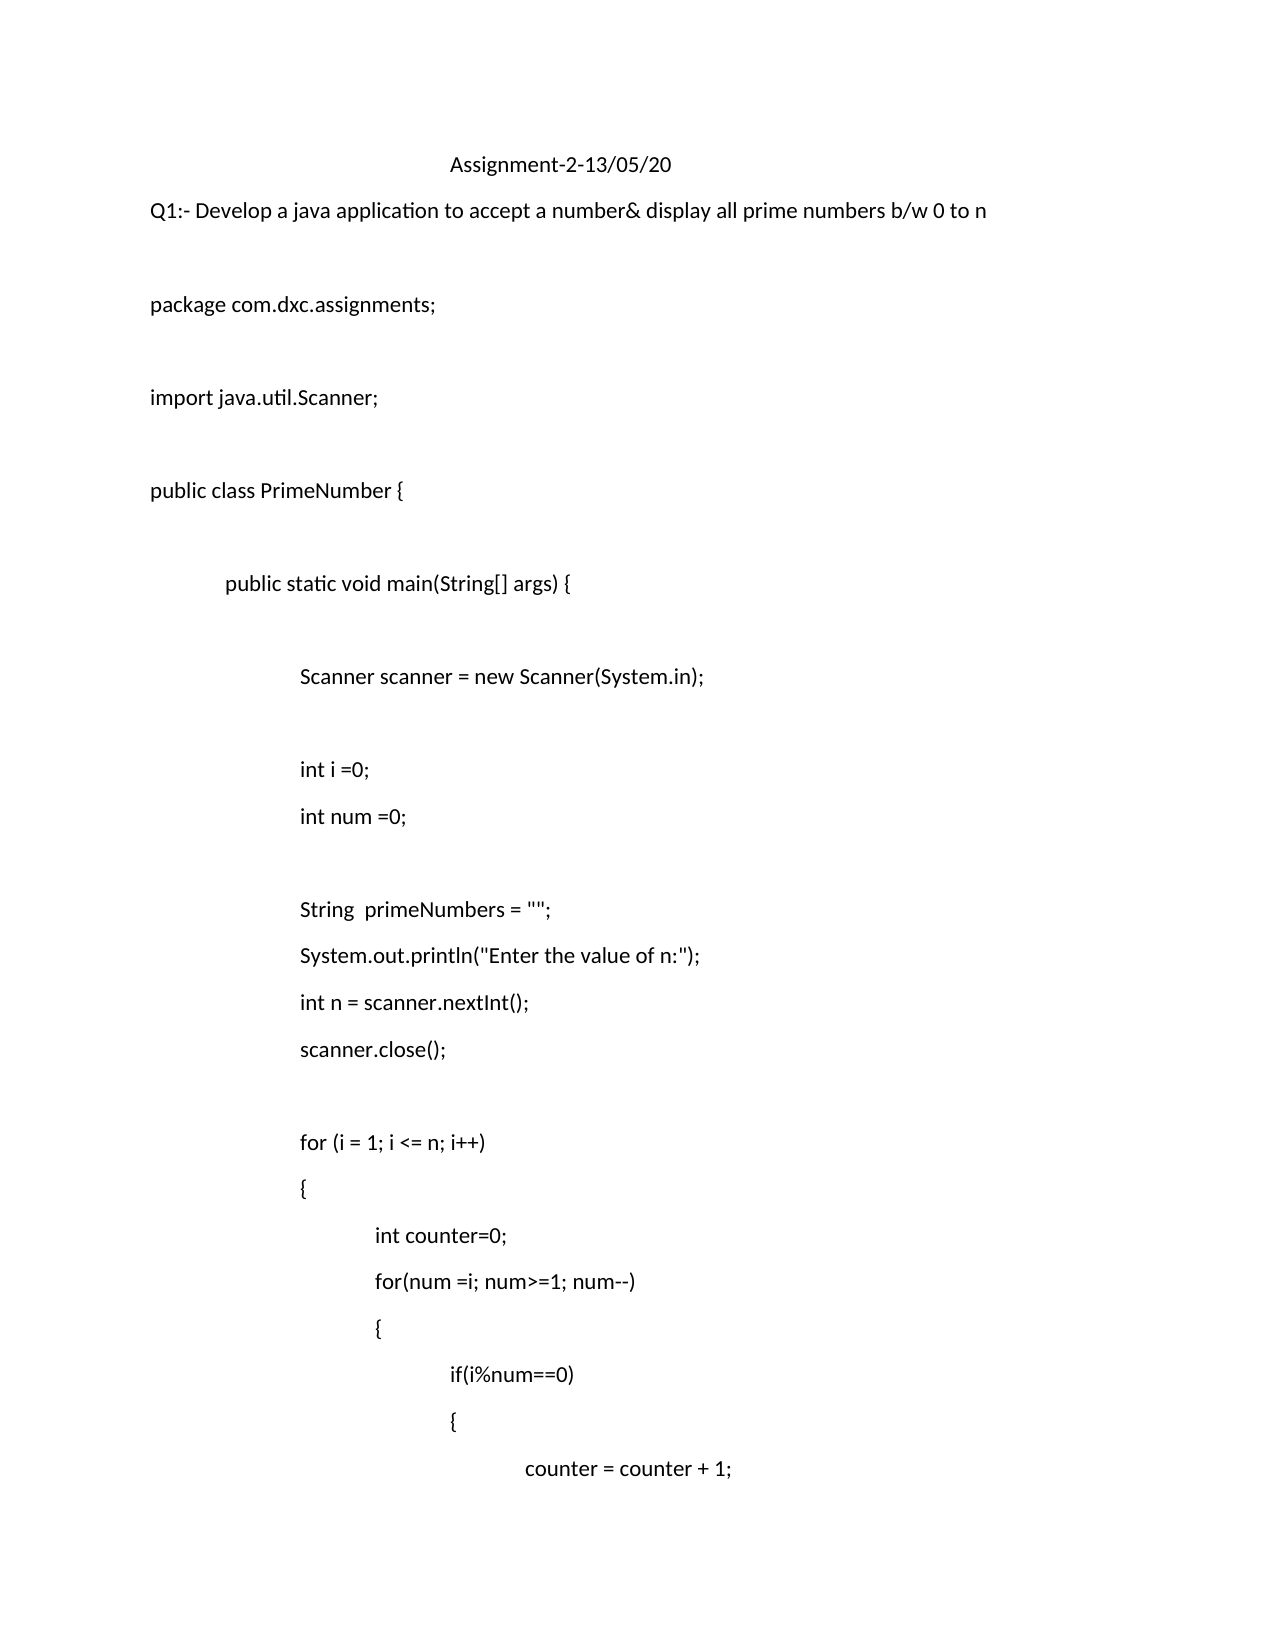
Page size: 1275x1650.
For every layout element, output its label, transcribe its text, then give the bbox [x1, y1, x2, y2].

text int counter=0; [150, 1221, 1125, 1249]
text public static void main(String[] args) { [150, 569, 1125, 597]
text for (i = 1; i <= n; i++) [150, 1128, 1125, 1156]
text int i =0; [150, 755, 1125, 783]
text if(i%num==0) [150, 1361, 1125, 1389]
text scanner.close(); [150, 1035, 1125, 1063]
text String primeNumbers = ""; [150, 895, 1125, 923]
text int n = scanner.nextInt(); [150, 988, 1125, 1016]
text counter = counter + 1; [150, 1454, 1125, 1482]
text Scanner scanner = new Scanner(System.in); [150, 662, 1125, 690]
text package com.dxc.assignments; [150, 290, 1125, 318]
text { [150, 1314, 1125, 1342]
text { [150, 1407, 1125, 1435]
text { [150, 1174, 1125, 1202]
text System.out.println("Enter the value of n:"); [150, 942, 1125, 969]
text for(num =i; num>=1; num--) [150, 1267, 1125, 1296]
text int num =0; [150, 802, 1125, 830]
text Assignment-2-13/05/20 [375, 150, 1125, 178]
text import java.util.Scanner; [150, 383, 1125, 411]
text Q1:- Develop a java application to accept a number& display all prime numbers b/w 0 to n [150, 197, 1125, 224]
text public class PrimeNumber { [150, 476, 1125, 504]
